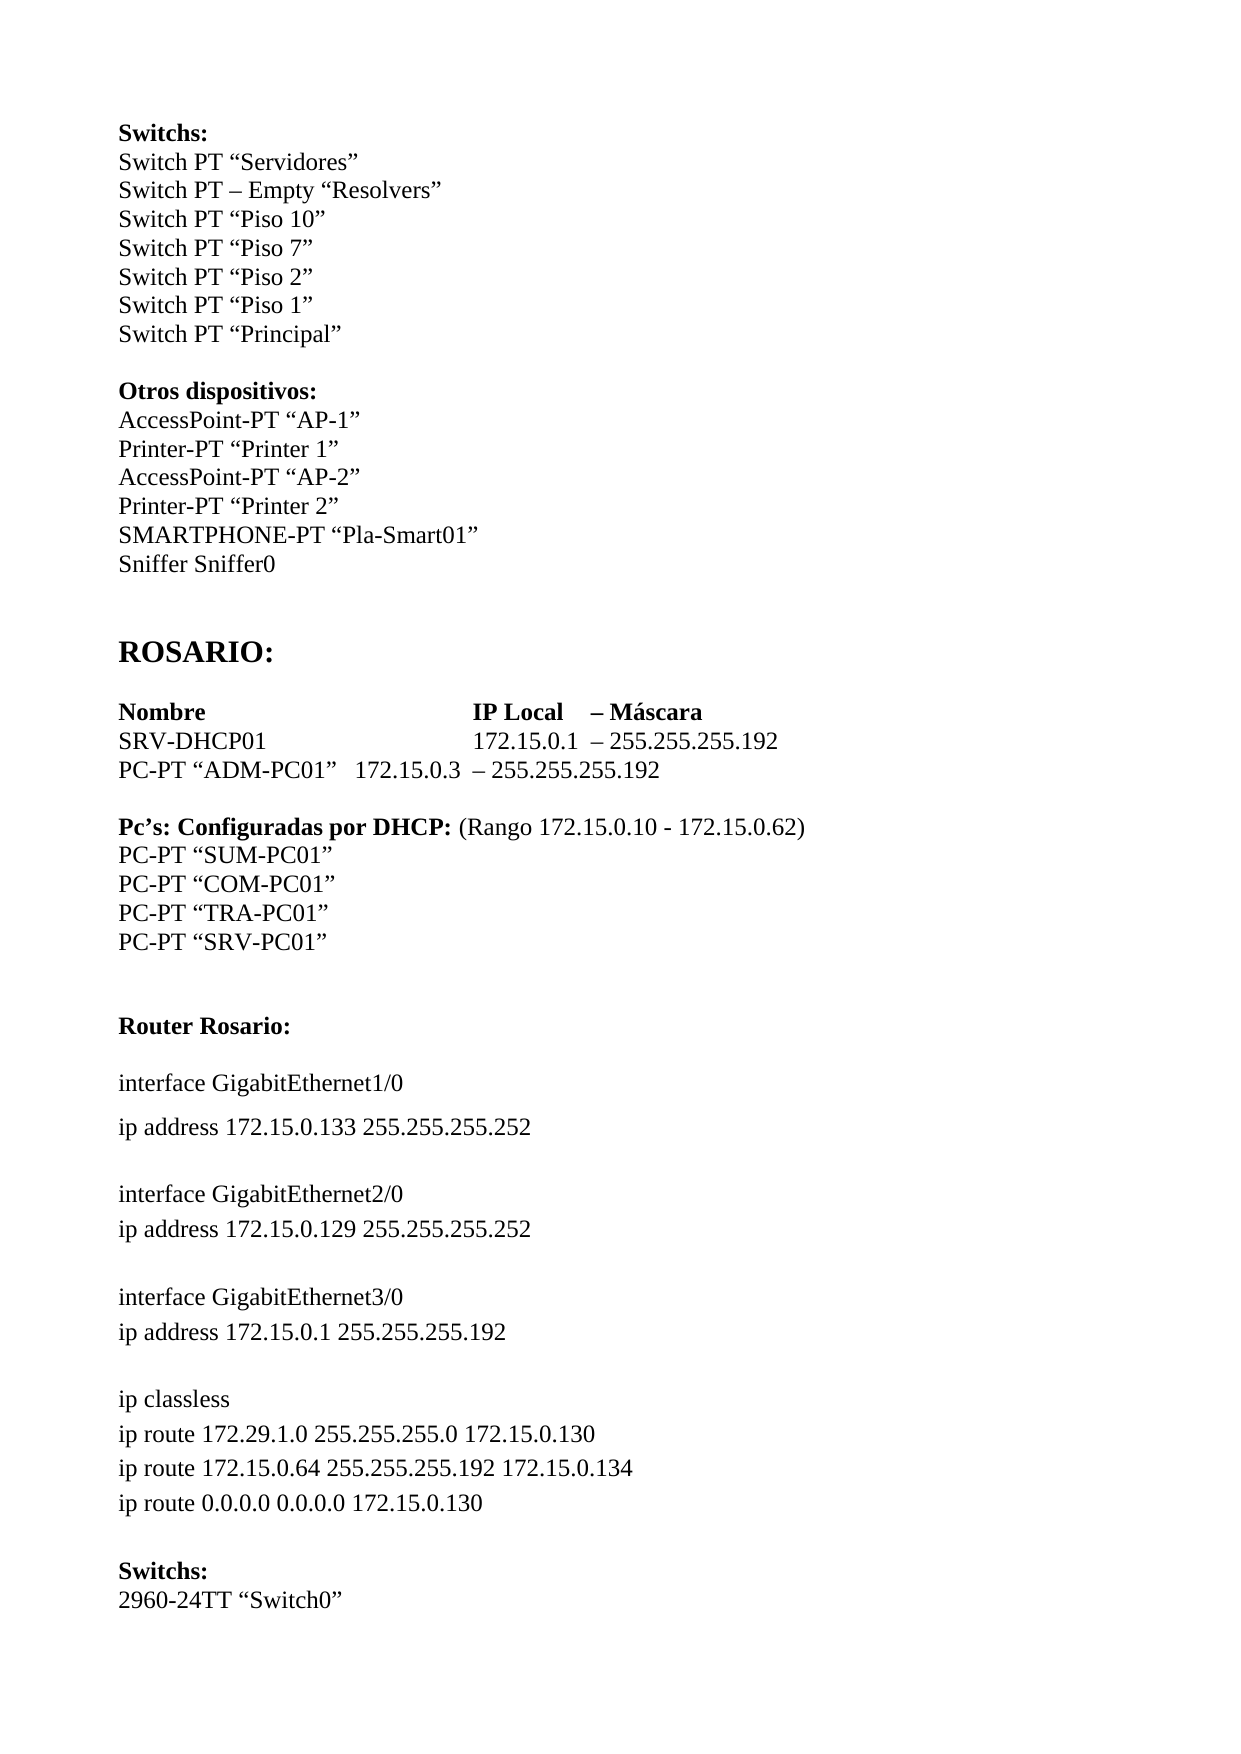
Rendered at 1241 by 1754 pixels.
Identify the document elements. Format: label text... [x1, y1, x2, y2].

text PC-PT “COM-PC01” [118, 869, 1122, 898]
text Switch PT “Servidores” [118, 147, 1122, 176]
text ip route 172.15.0.64 255.255.255.192 172.15.0.134 [118, 1453, 1122, 1482]
text Nombre IP Local – Máscara [118, 697, 1122, 726]
text ip address 172.15.0.1 255.255.255.192 [118, 1317, 1122, 1345]
text Switchs: [118, 118, 1122, 147]
text Switch PT “Piso 7” [118, 233, 1122, 262]
text PC-PT “ADM-PC01” 172.15.0.3 – 255.255.255.192 [118, 755, 1122, 784]
text PC-PT “TRA-PC01” [118, 898, 1122, 927]
text Switch PT “Piso 1” [118, 291, 1122, 319]
text Switch PT – Empty “Resolvers” [118, 176, 1122, 204]
text 2960-24TT “Switch0” [118, 1585, 1122, 1613]
text ip classless [118, 1384, 1122, 1413]
text Pc’s: Configuradas por DHCP: (Rango 172.15.0.10 - 172.15.0.62) [118, 812, 1122, 840]
text Router Rosario: [118, 1011, 1122, 1040]
text SRV-DHCP01 172.15.0.1 – 255.255.255.192 [118, 726, 1122, 755]
text ROSARIO: [118, 633, 1122, 669]
text PC-PT “SRV-PC01” [118, 927, 1122, 955]
text PC-PT “SUM-PC01” [118, 840, 1122, 869]
text interface GigabitEthernet3/0 [118, 1282, 1122, 1311]
text AccessPoint-PT “AP-1” [118, 405, 1122, 434]
text Sniffer Sniffer0 [118, 549, 1122, 577]
text Printer-PT “Printer 2” [118, 491, 1122, 520]
text interface GigabitEthernet1/0 [118, 1068, 1122, 1097]
text Switch PT “Principal” [118, 319, 1122, 348]
text Switch PT “Piso 2” [118, 262, 1122, 291]
text Printer-PT “Printer 1” [118, 434, 1122, 462]
text AccessPoint-PT “AP-2” [118, 462, 1122, 491]
text ip route 0.0.0.0 0.0.0.0 172.15.0.130 [118, 1488, 1122, 1517]
text Otros dispositivos: [118, 376, 1122, 405]
text ip route 172.29.1.0 255.255.255.0 172.15.0.130 [118, 1419, 1122, 1448]
text interface GigabitEthernet2/0 [118, 1179, 1122, 1208]
text SMARTPHONE-PT “Pla-Smart01” [118, 520, 1122, 549]
text ip address 172.15.0.133 255.255.255.252 [118, 1112, 1122, 1140]
text Switch PT “Piso 10” [118, 204, 1122, 233]
text ip address 172.15.0.129 255.255.255.252 [118, 1214, 1122, 1243]
text Switchs: [118, 1556, 1122, 1585]
